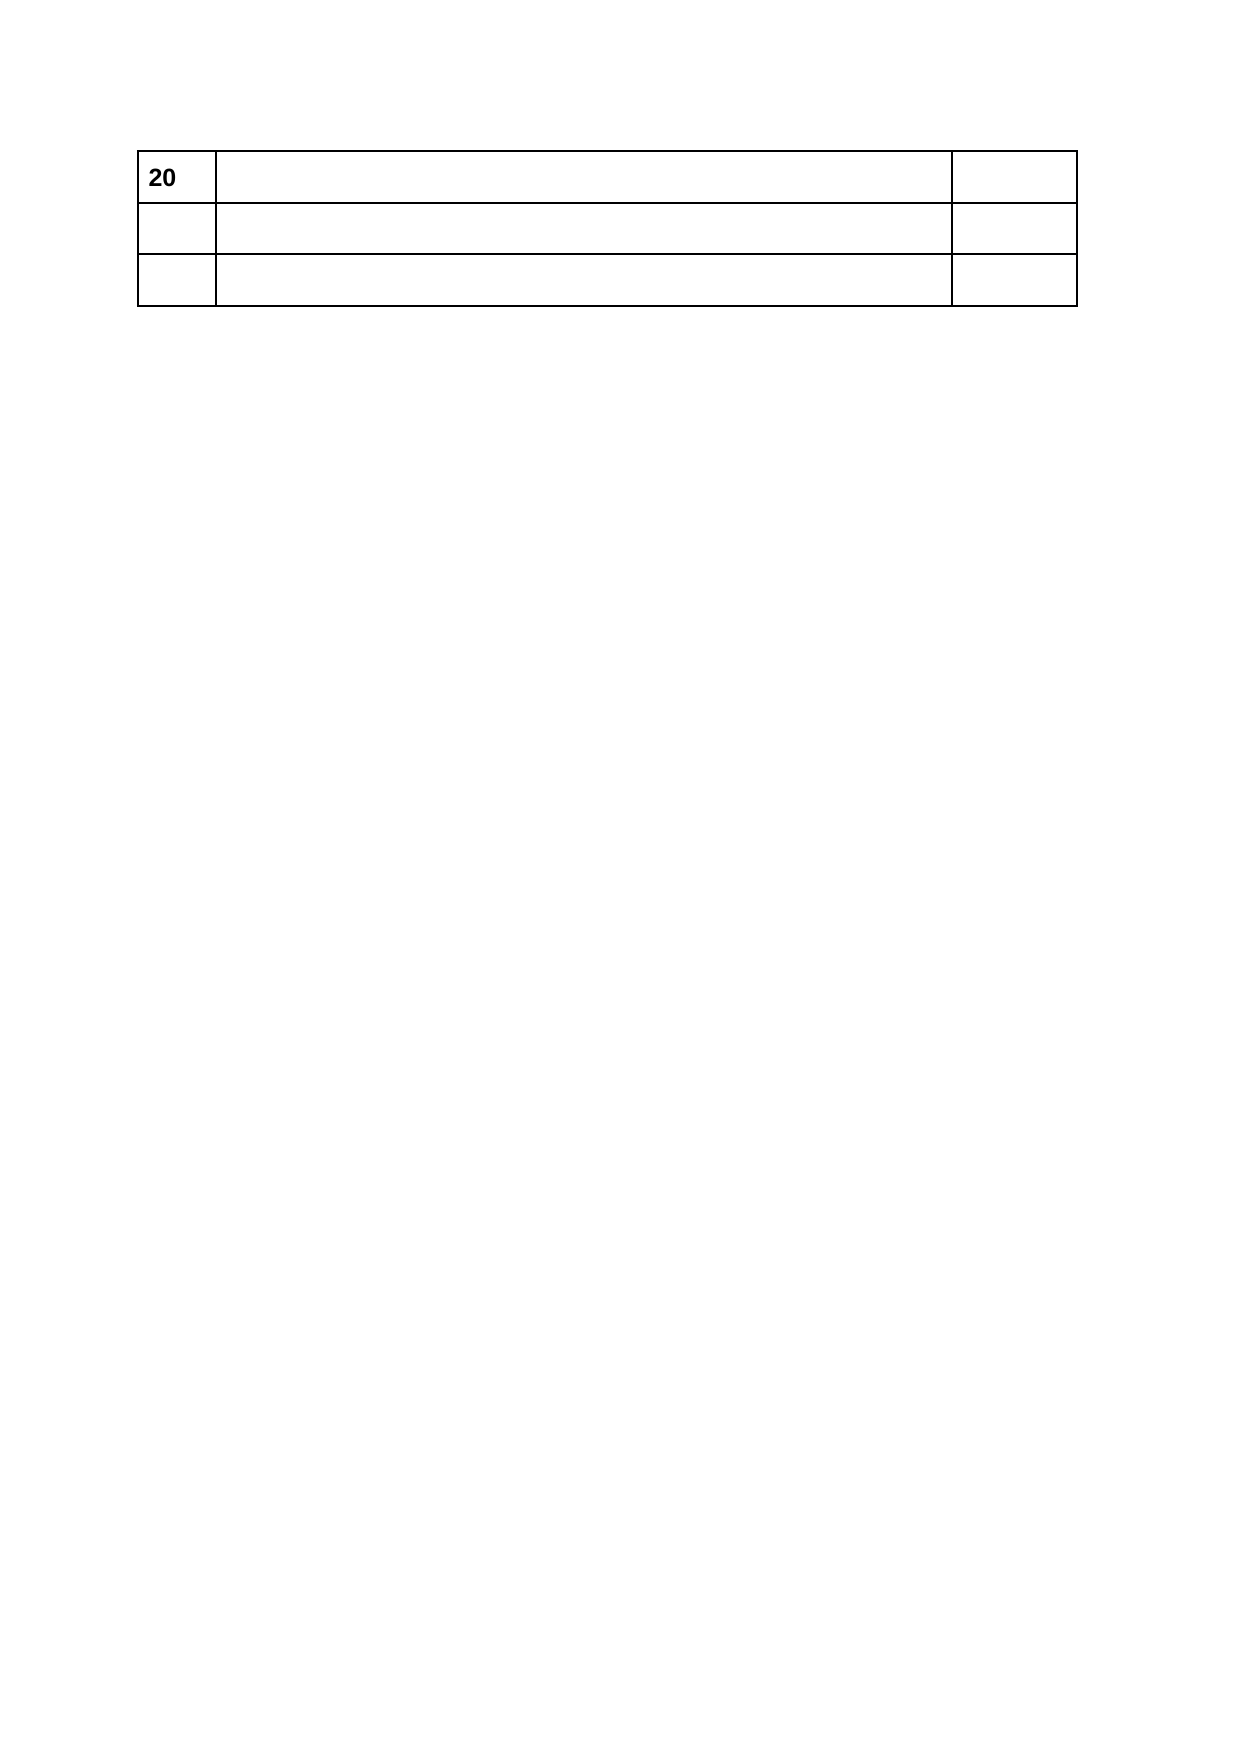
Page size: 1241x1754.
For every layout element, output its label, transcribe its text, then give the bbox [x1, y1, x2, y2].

table_cell [953, 152, 1076, 202]
table_cell [953, 204, 1076, 253]
table_cell 20 [139, 152, 215, 202]
table_cell [953, 255, 1076, 305]
table_cell [217, 255, 951, 305]
table_cell [139, 255, 215, 305]
table_cell [217, 152, 951, 202]
table_cell [139, 204, 215, 253]
table_cell [217, 204, 951, 253]
